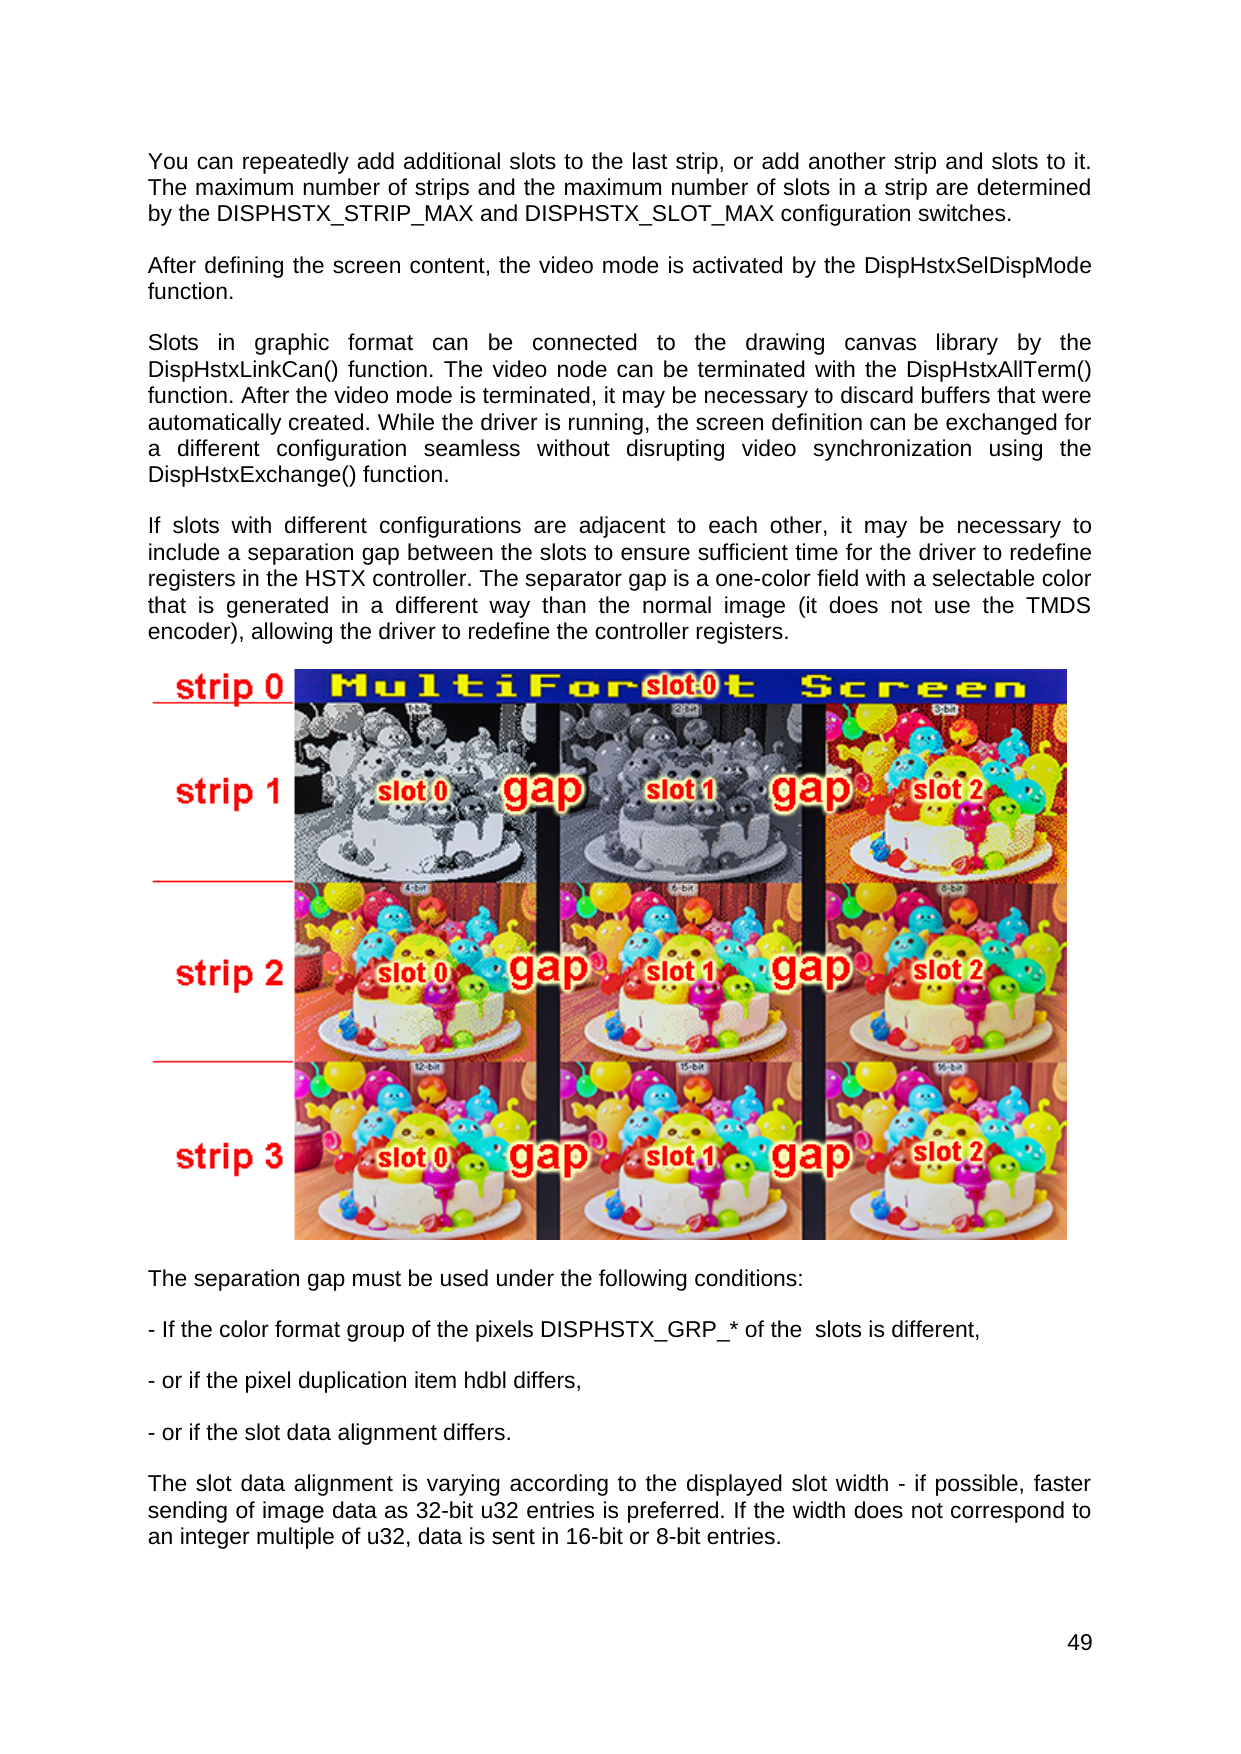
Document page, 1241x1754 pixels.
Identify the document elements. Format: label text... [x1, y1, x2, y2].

text The separation gap must be used under the following conditions: [148, 1265, 1093, 1291]
text You can repeatedly add additional slots to the last strip, or add another strip and slots to it. The maximum number of strips and the maximum number of slots in a strip are determined by the DISPHSTX_STRIP_MAX and DISPHSTX_SLOT_MAX configuration switches. [148, 148, 1093, 227]
picture [147, 669, 1067, 1240]
text Slots in graphic format can be connected to the drawing canvas library by the DispHstxLinkCan() function. The video node can be terminated with the DispHstxAllTerm() function. After the video mode is terminated, it may be necessary to discard buffers that were automatically created. While the driver is running, the screen definition can be exchanged for a different configuration seamless without disrupting video synchronization using the DispHstxExchange() function. [148, 329, 1093, 487]
text If slots with different configurations are adjacent to each other, it may be necessary to include a separation gap between the slots to ensure sufficient time for the driver to redefine registers in the HSTX controller. The separator gap is a one-color field with a selectable color that is generated in a different way than the normal image (it does not use the TMDS encoder), allowing the driver to redefine the controller registers. [148, 512, 1093, 644]
text The slot data alignment is varying according to the displayed slot width - if possible, faster sending of image data as 32-bit u32 entries is preferred. If the width does not correspond to an integer multiple of u32, data is sent in 16-bit or 8-bit entries. [148, 1470, 1093, 1549]
text - If the color format group of the pixels DISPHSTX_GRP_* of the slots is different, [148, 1316, 1093, 1342]
text - or if the slot data alignment differs. [148, 1419, 1093, 1445]
text - or if the pixel duplication item hdbl differs, [148, 1367, 1093, 1394]
text After defining the screen content, the video mode is activated by the DispHstxSelDispMode function. [148, 252, 1093, 304]
